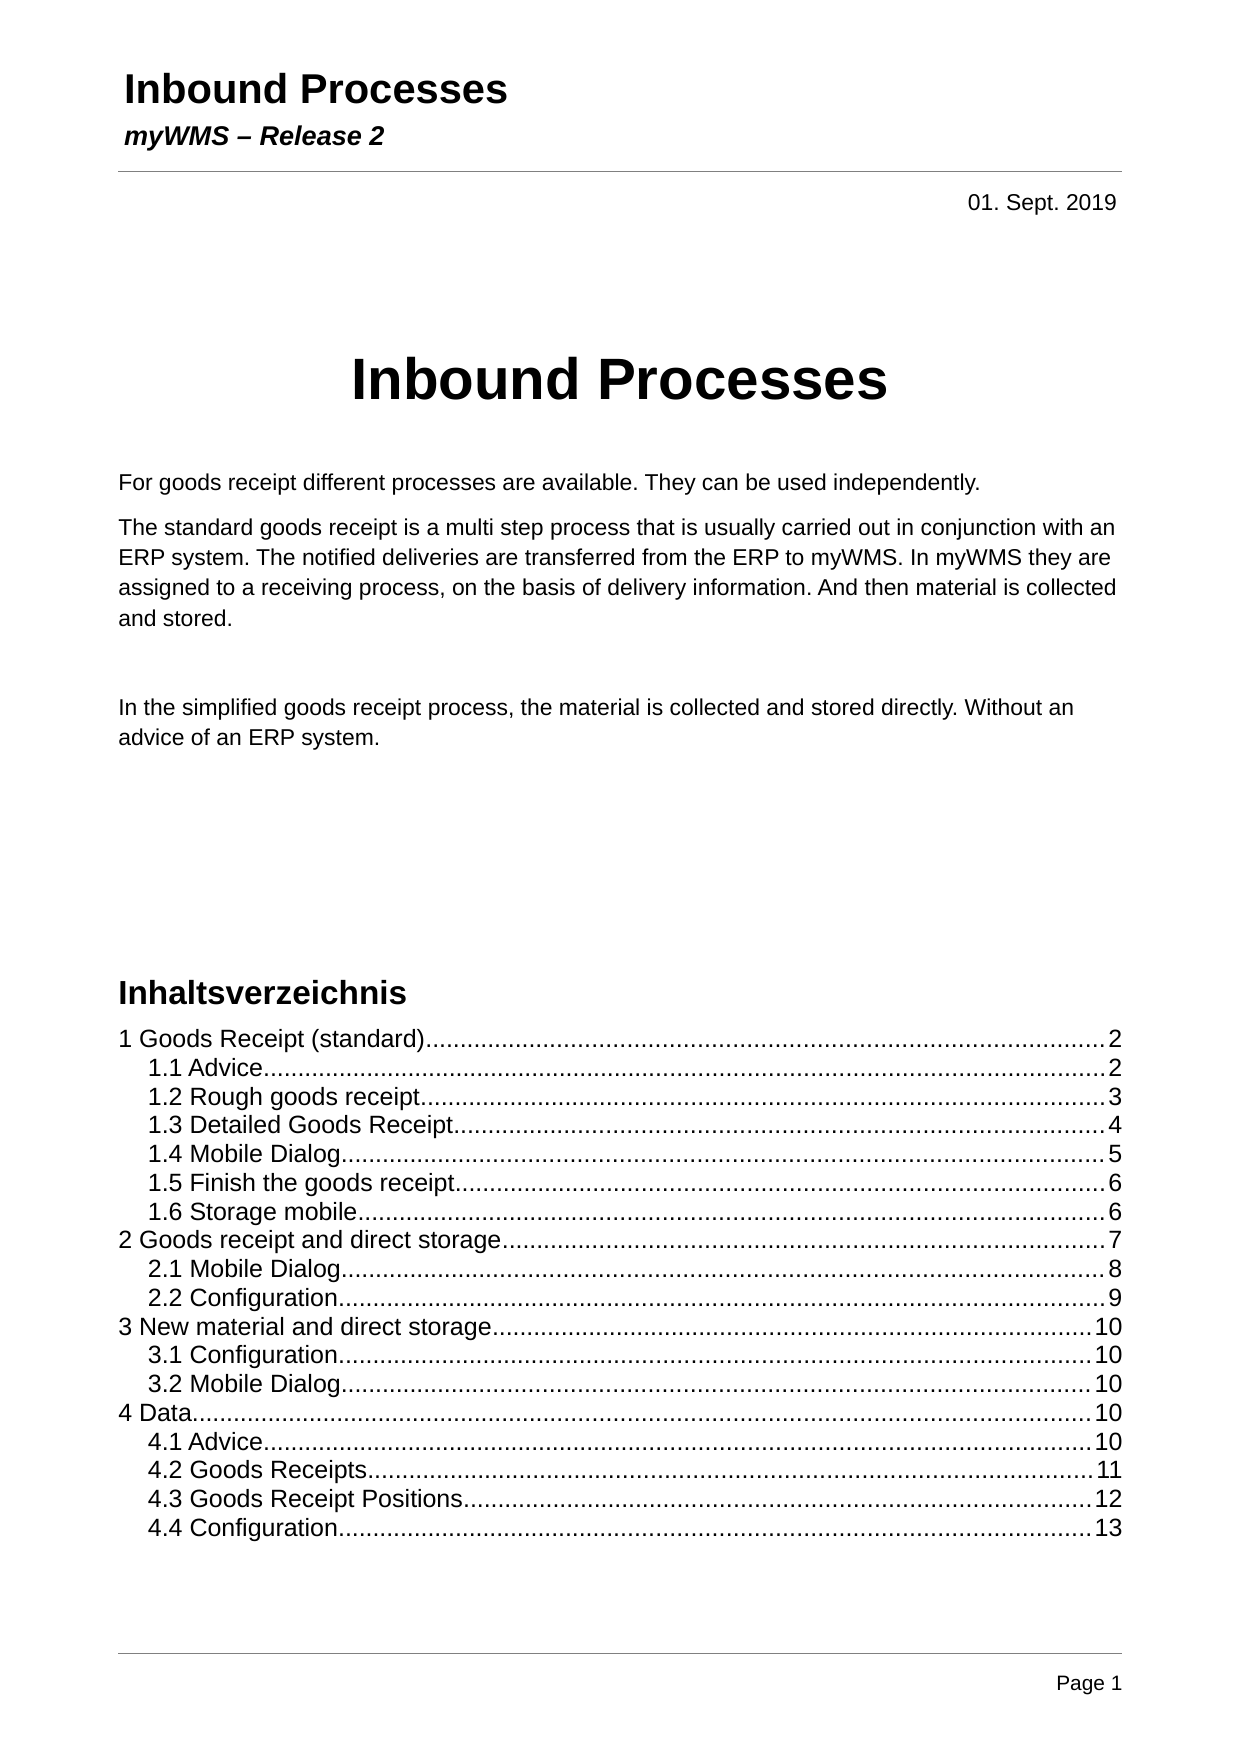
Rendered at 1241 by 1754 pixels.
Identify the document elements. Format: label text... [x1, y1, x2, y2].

text 1.6 Storage mobile 6 [148, 1197, 1122, 1226]
text 4 Data 10 [118, 1398, 1122, 1427]
text 4.1 Advice 10 [148, 1427, 1122, 1456]
title Inbound Processes [118, 345, 1122, 412]
text For goods receipt different processes are available. They can be used independently. [118, 469, 1122, 496]
table_header 01. Sept. 2019 [791, 189, 1123, 230]
text 4.4 Configuration 13 [148, 1513, 1122, 1542]
text 1.3 Detailed Goods Receipt 4 [148, 1111, 1122, 1139]
text 1.5 Finish the goods receipt 6 [148, 1168, 1122, 1197]
text 3 New material and direct storage 10 [118, 1312, 1122, 1341]
text 2 Goods receipt and direct storage 7 [118, 1226, 1122, 1254]
text 4.2 Goods Receipts 11 [148, 1456, 1122, 1484]
text 3.2 Mobile Dialog 10 [148, 1369, 1122, 1398]
text In the simplified goods receipt process, the material is collected and stored directly. Without an advice of an ERP system. [118, 694, 1122, 751]
text 1 Goods Receipt (standard) 2 [118, 1024, 1122, 1053]
text 1.2 Rough goods receipt 3 [148, 1082, 1122, 1111]
text 1.4 Mobile Dialog 5 [148, 1139, 1122, 1168]
text 2.1 Mobile Dialog 8 [148, 1254, 1122, 1283]
text 4.3 Goods Receipt Positions 12 [148, 1484, 1122, 1513]
text 3.1 Configuration 10 [148, 1341, 1122, 1369]
subtitle Inhaltsverzeichnis [118, 973, 1122, 1012]
text 2.2 Configuration 9 [148, 1283, 1122, 1312]
text 1.1 Advice 2 [148, 1053, 1122, 1082]
table_header [118, 189, 791, 230]
text The standard goods receipt is a multi step process that is usually carried out in conjunction with an ERP system. The notified deliveries are transferred from the ERP to myWMS. In myWMS they are assigned to a receiving process, on the basis of delivery information. And then material is collected and stored. [118, 514, 1122, 631]
